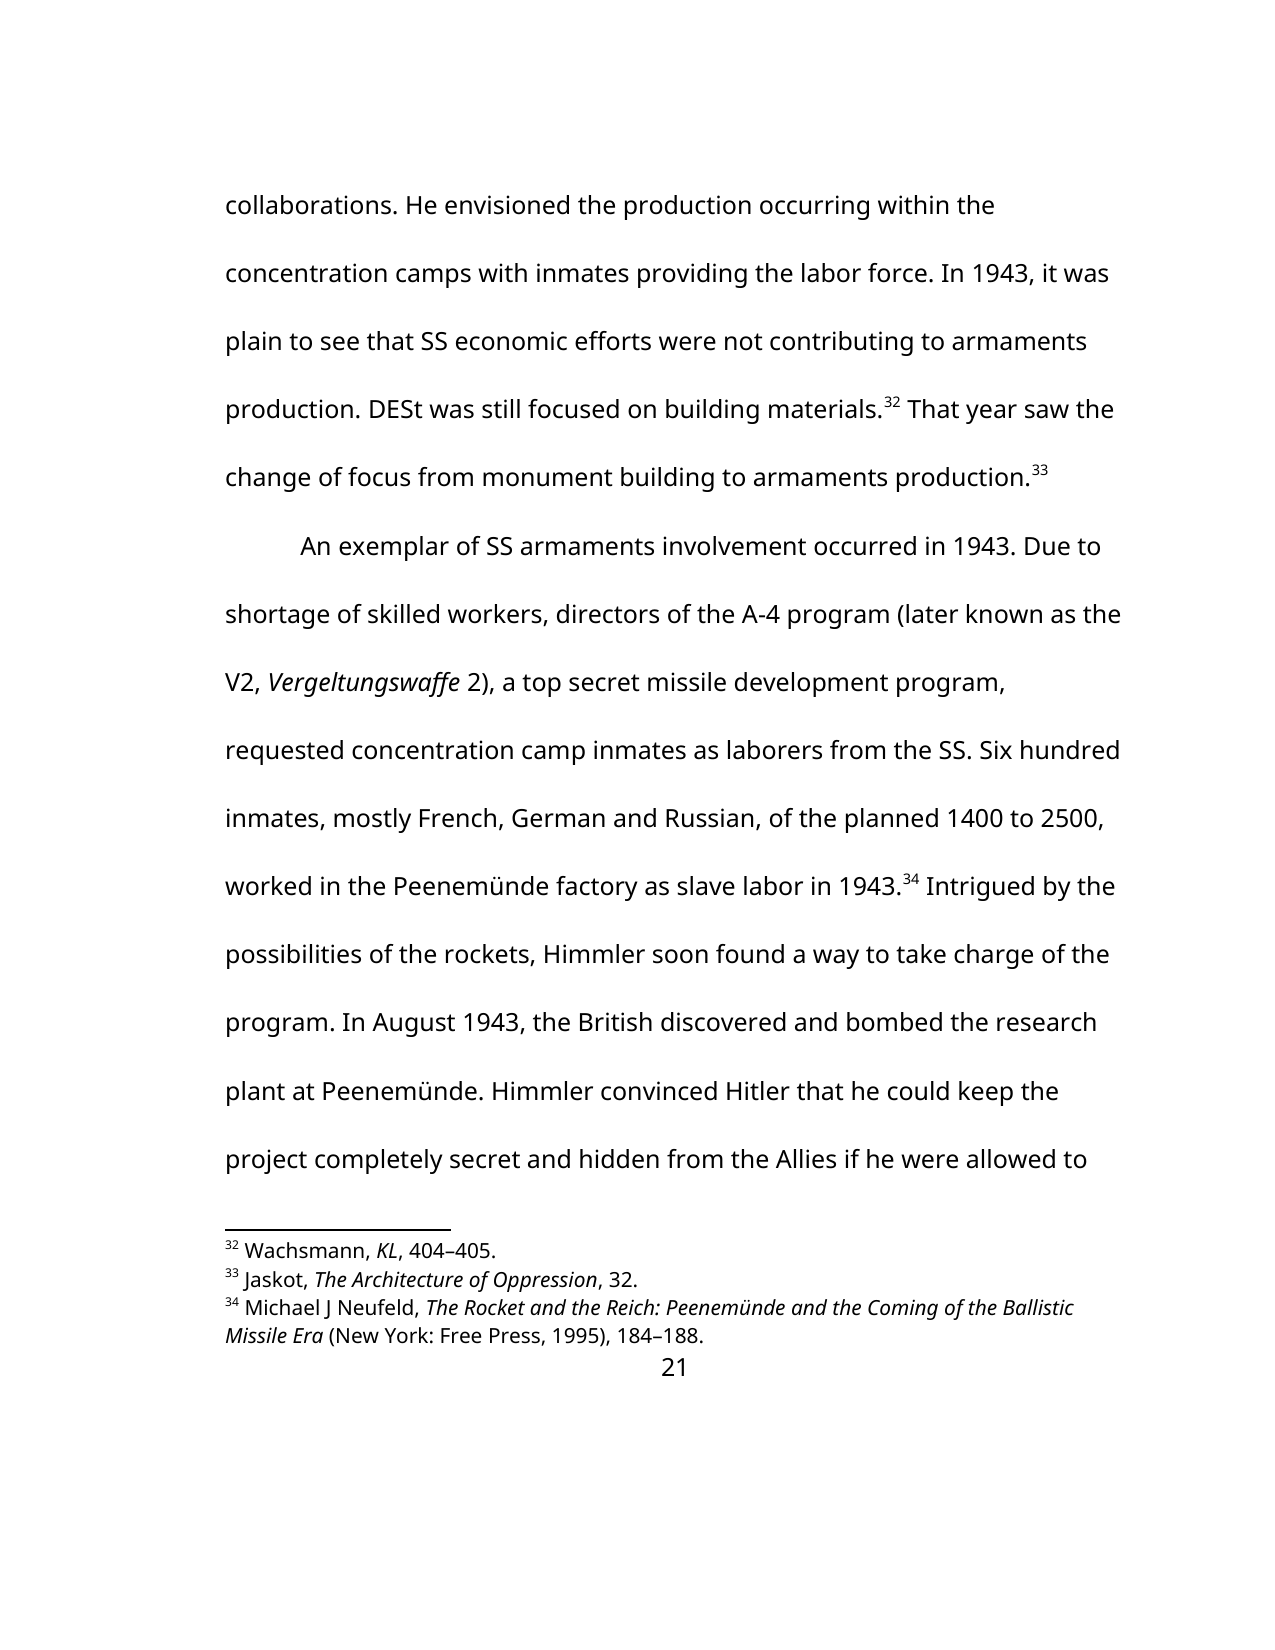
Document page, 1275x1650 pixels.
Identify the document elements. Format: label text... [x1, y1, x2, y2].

text Jaskot, The Architecture of Oppression, 32. [225, 1265, 1125, 1293]
text An exemplar of SS armaments involvement occurred in 1943. Due to shortage of skilled workers, directors of the A-4 program (later known as the V2, Vergeltungswaffe 2), a top secret missile development program, requested concentration camp inmates as laborers from the SS. Six hundred inmates, mostly French, German and Russian, of the planned 1400 to 2500, worked in the Peenemünde factory as slave labor in 1943. Intrigued by the possibilities of the rockets, Himmler soon found a way to take charge of the program. In August 1943, the British discovered and bombed the research plant at Peenemünde. Himmler convinced Hitler that he could keep the project completely secret and hidden from the Allies if he were allowed to [225, 528, 1125, 1175]
text collaborations. He envisioned the production occurring within the concentration camps with inmates providing the labor force. In 1943, it was plain to see that SS economic efforts were not contributing to armaments production. DESt was still focused on building materials. That year saw the change of focus from monument building to armaments production. [225, 187, 1125, 494]
text Wachsmann, KL, 404–405. [225, 1236, 1125, 1265]
text Michael J Neufeld, The Rocket and the Reich: Peenemünde and the Coming of the Ballistic Missile Era (New York: Free Press, 1995), 184–188. [225, 1293, 1125, 1350]
